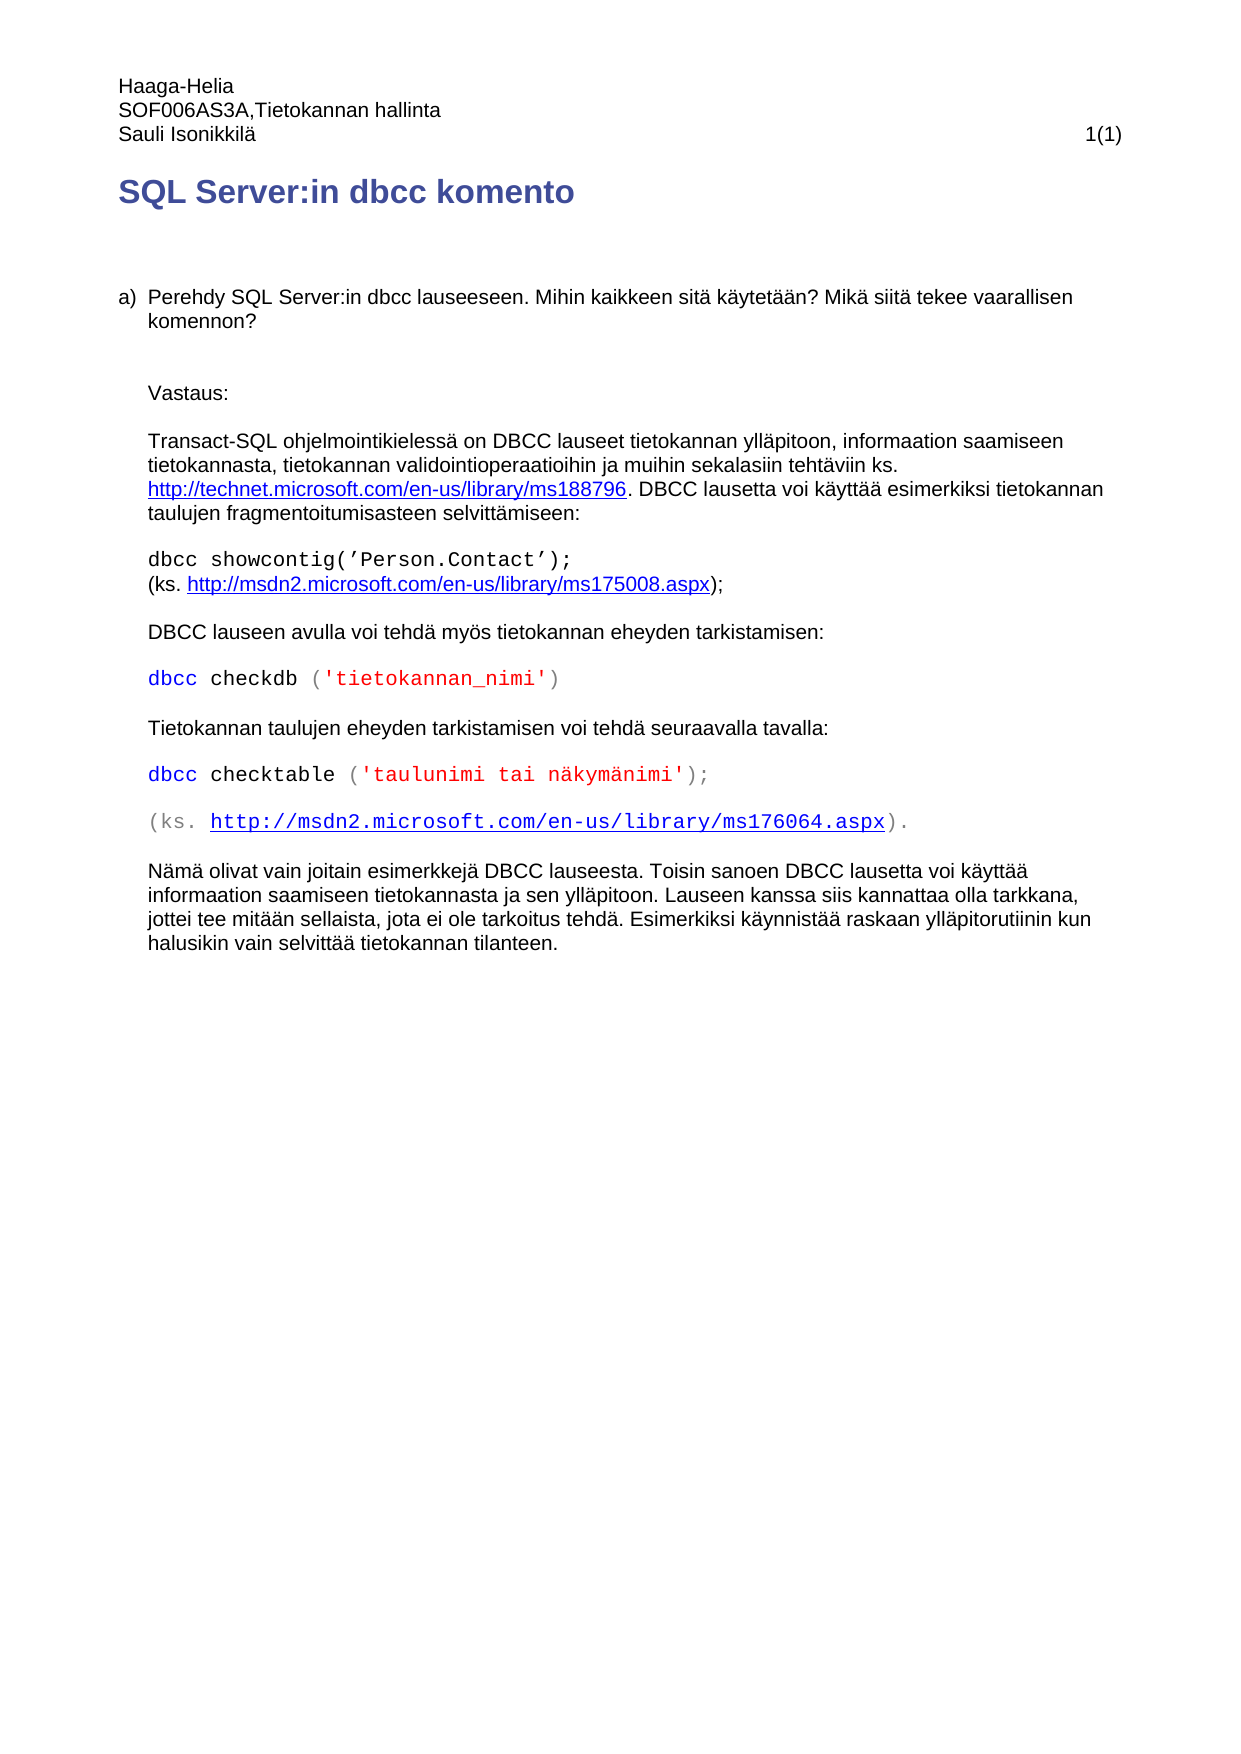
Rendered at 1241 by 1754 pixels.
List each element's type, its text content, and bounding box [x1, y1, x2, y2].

text (ks. http://msdn2.microsoft.com/en-us/library/ms176064.aspx). [148, 811, 1122, 835]
text Vastaus: [118, 381, 1122, 405]
text Tietokannan taulujen eheyden tarkistamisen voi tehdä seuraavalla tavalla: [148, 716, 1122, 739]
text a) Perehdy SQL Server:in dbcc lauseeseen. Mihin kaikkeen sitä käytetään? Mikä siitä tekee vaarallisen komennon? [118, 285, 1122, 333]
subtitle SQL Server:in dbcc komento [118, 172, 1122, 248]
text DBCC lauseen avulla voi tehdä myös tietokannan eheyden tarkistamisen: dbcc checkdb ('tietokannan_nimi') [148, 620, 1122, 692]
text (ks. http://msdn2.microsoft.com/en-us/library/ms175008.aspx); [148, 572, 1122, 596]
text Nämä olivat vain joitain esimerkkejä DBCC lauseesta. Toisin sanoen DBCC lausetta voi käyttää informaation saamiseen tietokannasta ja sen ylläpitoon. Lauseen kanssa siis kannattaa olla tarkkana, jottei tee mitään sellaista, jota ei ole tarkoitus tehdä. Esimerkiksi käynnistää raskaan ylläpitorutiinin kun halusikin vain selvittää tietokannan tilanteen. [148, 859, 1122, 954]
text Transact-SQL ohjelmointikielessä on DBCC lauseet tietokannan ylläpitoon, informaation saamiseen tietokannasta, tietokannan validointioperaatioihin ja muihin sekalasiin tehtäviin ks. http://technet.microsoft.com/en-us/library/ms188796. DBCC lausetta voi käyttää esimerkiksi tietokannan taulujen fragmentoitumisasteen selvittämiseen: dbcc showcontig(’Person.Contact’); [148, 429, 1122, 572]
text dbcc checktable ('taulunimi tai näkymänimi'); [148, 763, 1122, 787]
